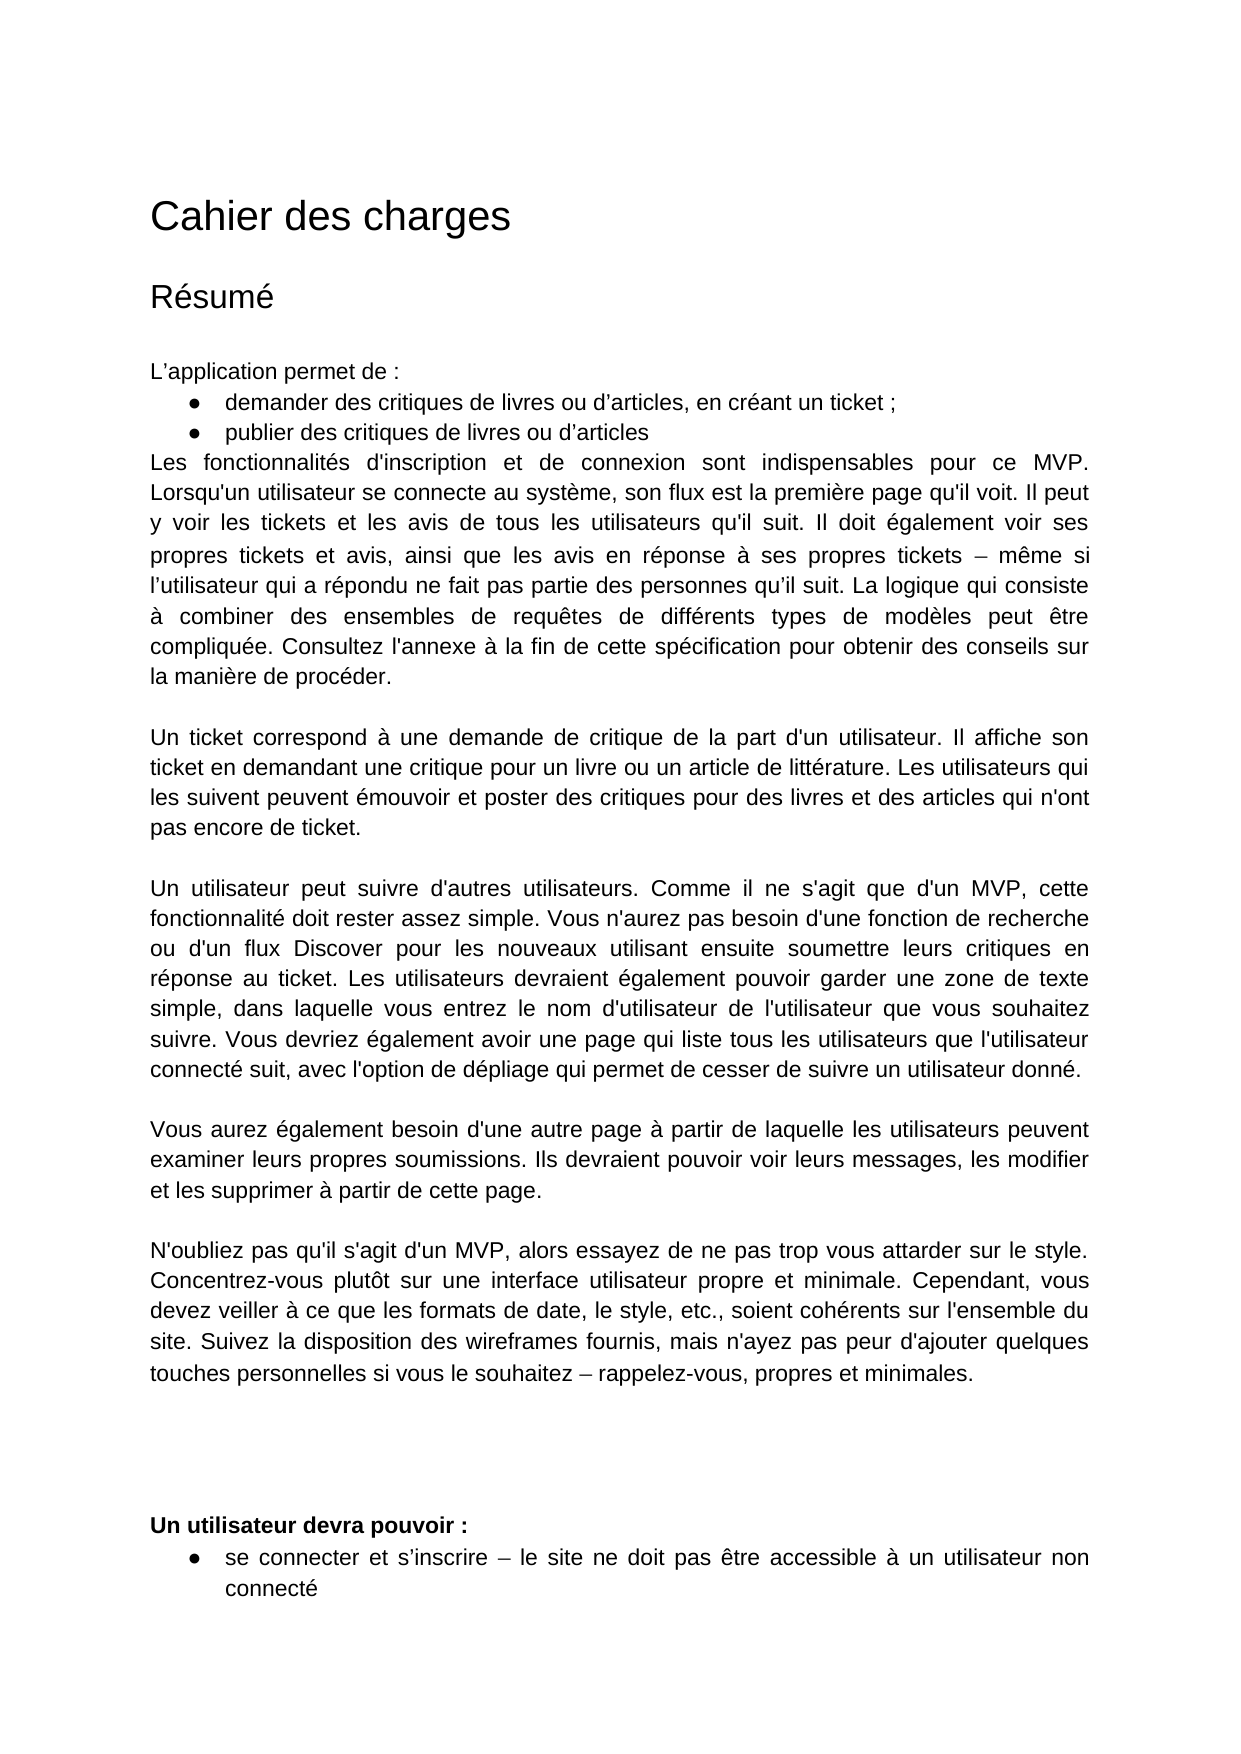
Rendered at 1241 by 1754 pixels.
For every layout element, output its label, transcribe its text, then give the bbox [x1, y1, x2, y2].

text Vous aurez également besoin d'une autre page à partir de laquelle les utilisateurs peuvent examiner leurs propres soumissions. Ils devraient pouvoir voir leurs messages, les modifier et les supprimer à partir de cette page. [150, 1116, 1090, 1203]
text L’application permet de : [150, 358, 1090, 384]
list demander des critiques de livres ou d’articles, en créant un ticket ; [187, 388, 1090, 415]
text Un utilisateur devra pouvoir : [150, 1512, 1090, 1538]
subtitle Cahier des charges [150, 192, 1123, 239]
text Les fonctionnalités d'inscription et de connexion sont indispensables pour ce MVP. Lorsqu'un utilisateur se connecte au système, son flux est la première page qu'il voit. Il peut y voir les tickets et les avis de tous les utilisateurs qu'il suit. Il doit également voir ses propres tickets et avis, ainsi que les avis en réponse à ses propres tickets – même si l’utilisateur qui a répondu ne fait pas partie des personnes qu’il suit. La logique qui consiste à combiner des ensembles de requêtes de différents types de modèles peut être compliquée. Consultez l'annexe à la fin de cette spécification pour obtenir des conseils sur la manière de procéder. [150, 449, 1090, 689]
text Un ticket correspond à une demande de critique de la part d'un utilisateur. Il affiche son ticket en demandant une critique pour un livre ou un article de littérature. Les utilisateurs qui les suivent peuvent émouvoir et poster des critiques pour des livres et des articles qui n'ont pas encore de ticket. [150, 723, 1090, 841]
list publier des critiques de livres ou d’articles [187, 419, 1090, 445]
text Un utilisateur peut suivre d'autres utilisateurs. Comme il ne s'agit que d'un MVP, cette fonctionnalité doit rester assez simple. Vous n'aurez pas besoin d'une fonction de recherche ou d'un flux Discover pour les nouveaux utilisant ensuite soumettre leurs critiques en réponse au ticket. Les utilisateurs devraient également pouvoir garder une zone de texte simple, dans laquelle vous entrez le nom d'utilisateur de l'utilisateur que vous souhaitez suivre. Vous devriez également avoir une page qui liste tous les utilisateurs que l'utilisateur connecté suit, avec l'option de dépliage qui permet de cesser de suivre un utilisateur donné. [150, 874, 1090, 1082]
list se connecter et s’inscrire – le site ne doit pas être accessible à un utilisateur non connecté [187, 1542, 1090, 1601]
subtitle Résumé [150, 277, 1090, 316]
text N'oubliez pas qu'il s'agit d'un MVP, alors essayez de ne pas trop vous attarder sur le style. Concentrez-vous plutôt sur une interface utilisateur propre et minimale. Cependant, vous devez veiller à ce que les formats de date, le style, etc., soient cohérents sur l'ensemble du site. Suivez la disposition des wireframes fournis, mais n'ayez pas peur d'ajouter quelques touches personnelles si vous le souhaitez – rappelez-vous, propres et minimales. [150, 1237, 1090, 1387]
